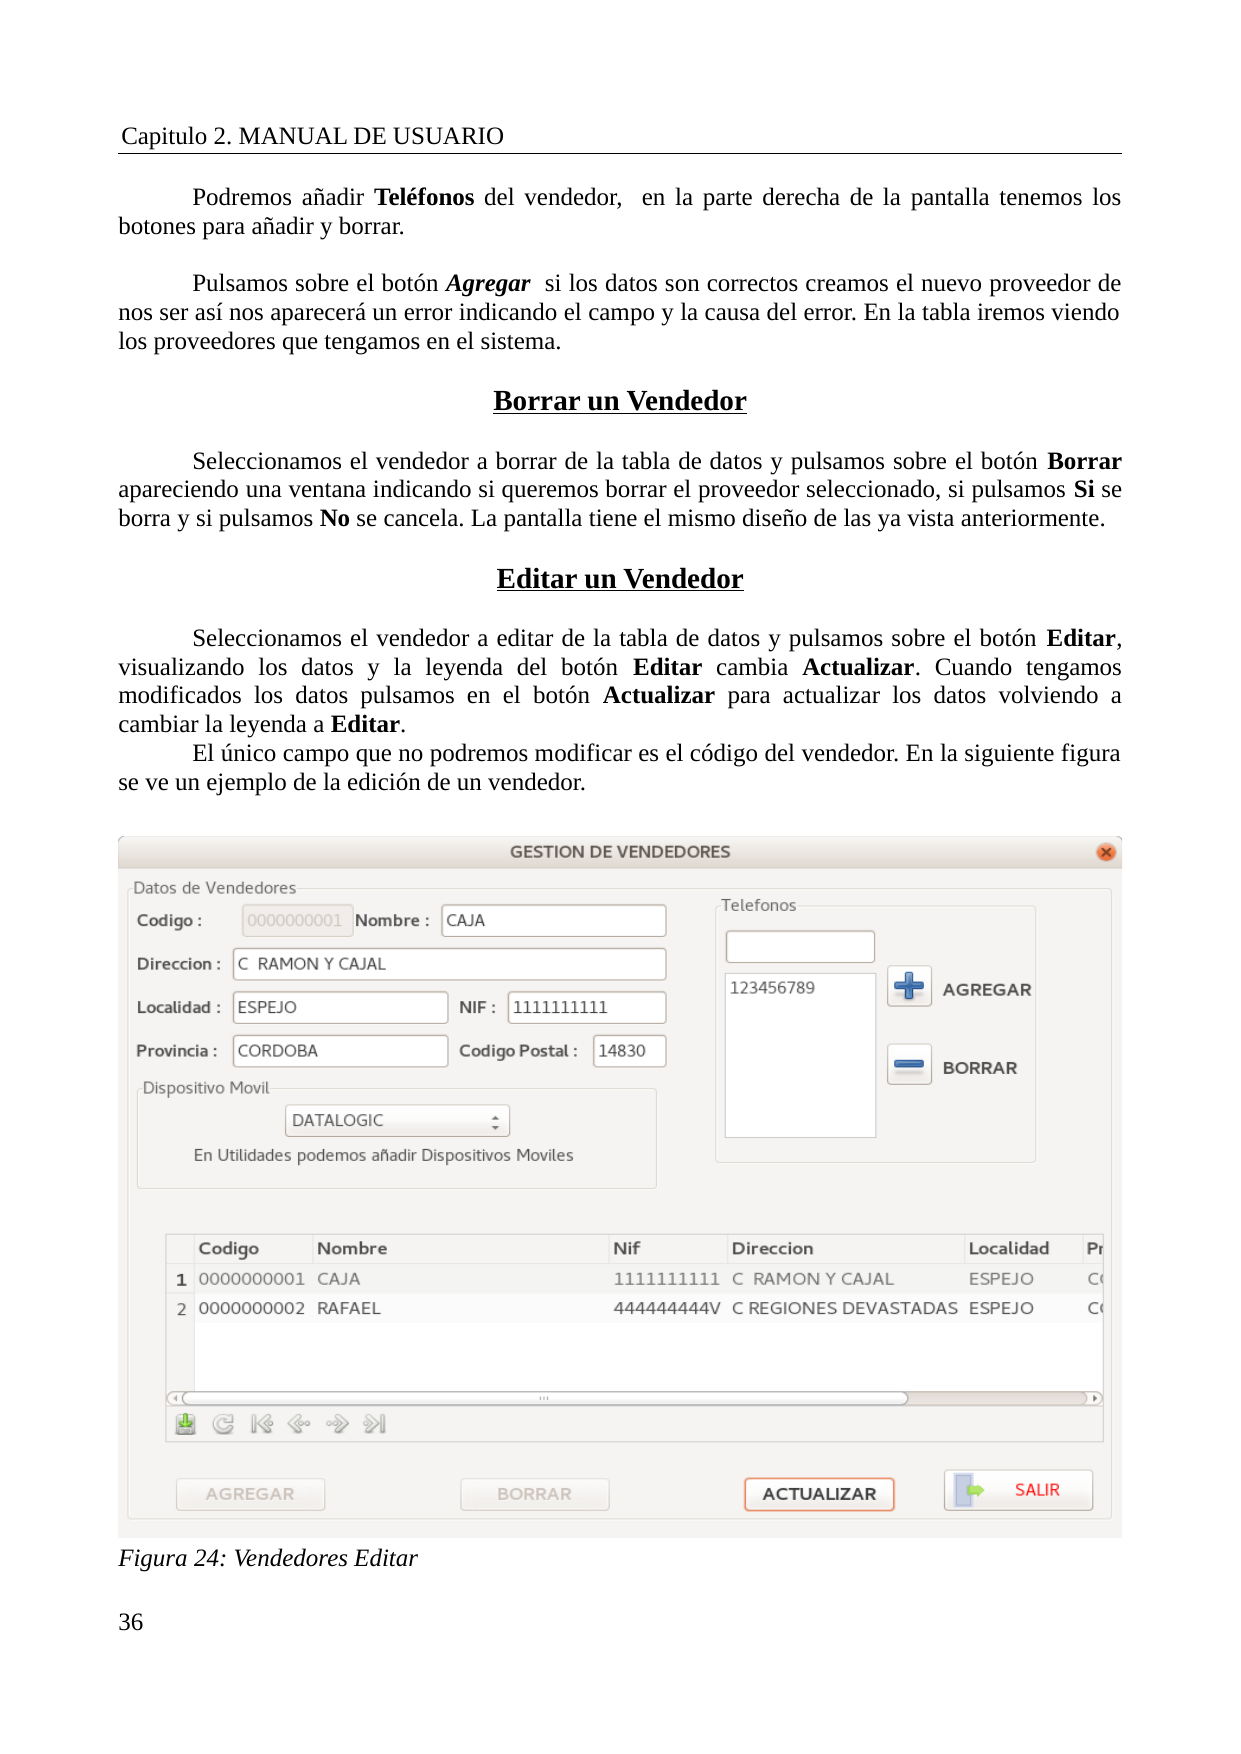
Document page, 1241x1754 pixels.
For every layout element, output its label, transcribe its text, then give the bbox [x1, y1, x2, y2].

text Editar un Vendedor [118, 561, 1122, 594]
text El único campo que no podremos modificar es el código del vendedor. En la siguiente figura se ve un ejemplo de la edición de un vendedor. [118, 738, 1122, 796]
text Borrar un Vendedor [118, 383, 1122, 417]
text Podremos añadir Teléfonos del vendedor, en la parte derecha de la pantalla tenemos los botones para añadir y borrar. [118, 182, 1122, 240]
text Figura 24: Vendedores Editar [118, 1538, 1122, 1572]
text Seleccionamos el vendedor a borrar de la tabla de datos y pulsamos sobre el botón Borrar apareciendo una ventana indicando si queremos borrar el proveedor seleccionado, si pulsamos Si se borra y si pulsamos No se cancela. La pantalla tiene el mismo diseño de las ya vista anteriormente. [118, 446, 1122, 532]
text Seleccionamos el vendedor a editar de la tabla de datos y pulsamos sobre el botón Editar, visualizando los datos y la leyenda del botón Editar cambia Actualizar. Cuando tengamos modificados los datos pulsamos en el botón Actualizar para actualizar los datos volviendo a cambiar la leyenda a Editar. [118, 623, 1122, 738]
picture [118, 836, 1123, 1538]
text Pulsamos sobre el botón Agregar si los datos son correctos creamos el nuevo proveedor de nos ser así nos aparecerá un error indicando el campo y la causa del error. En la tabla iremos viendo los proveedores que tengamos en el sistema. [118, 268, 1122, 355]
